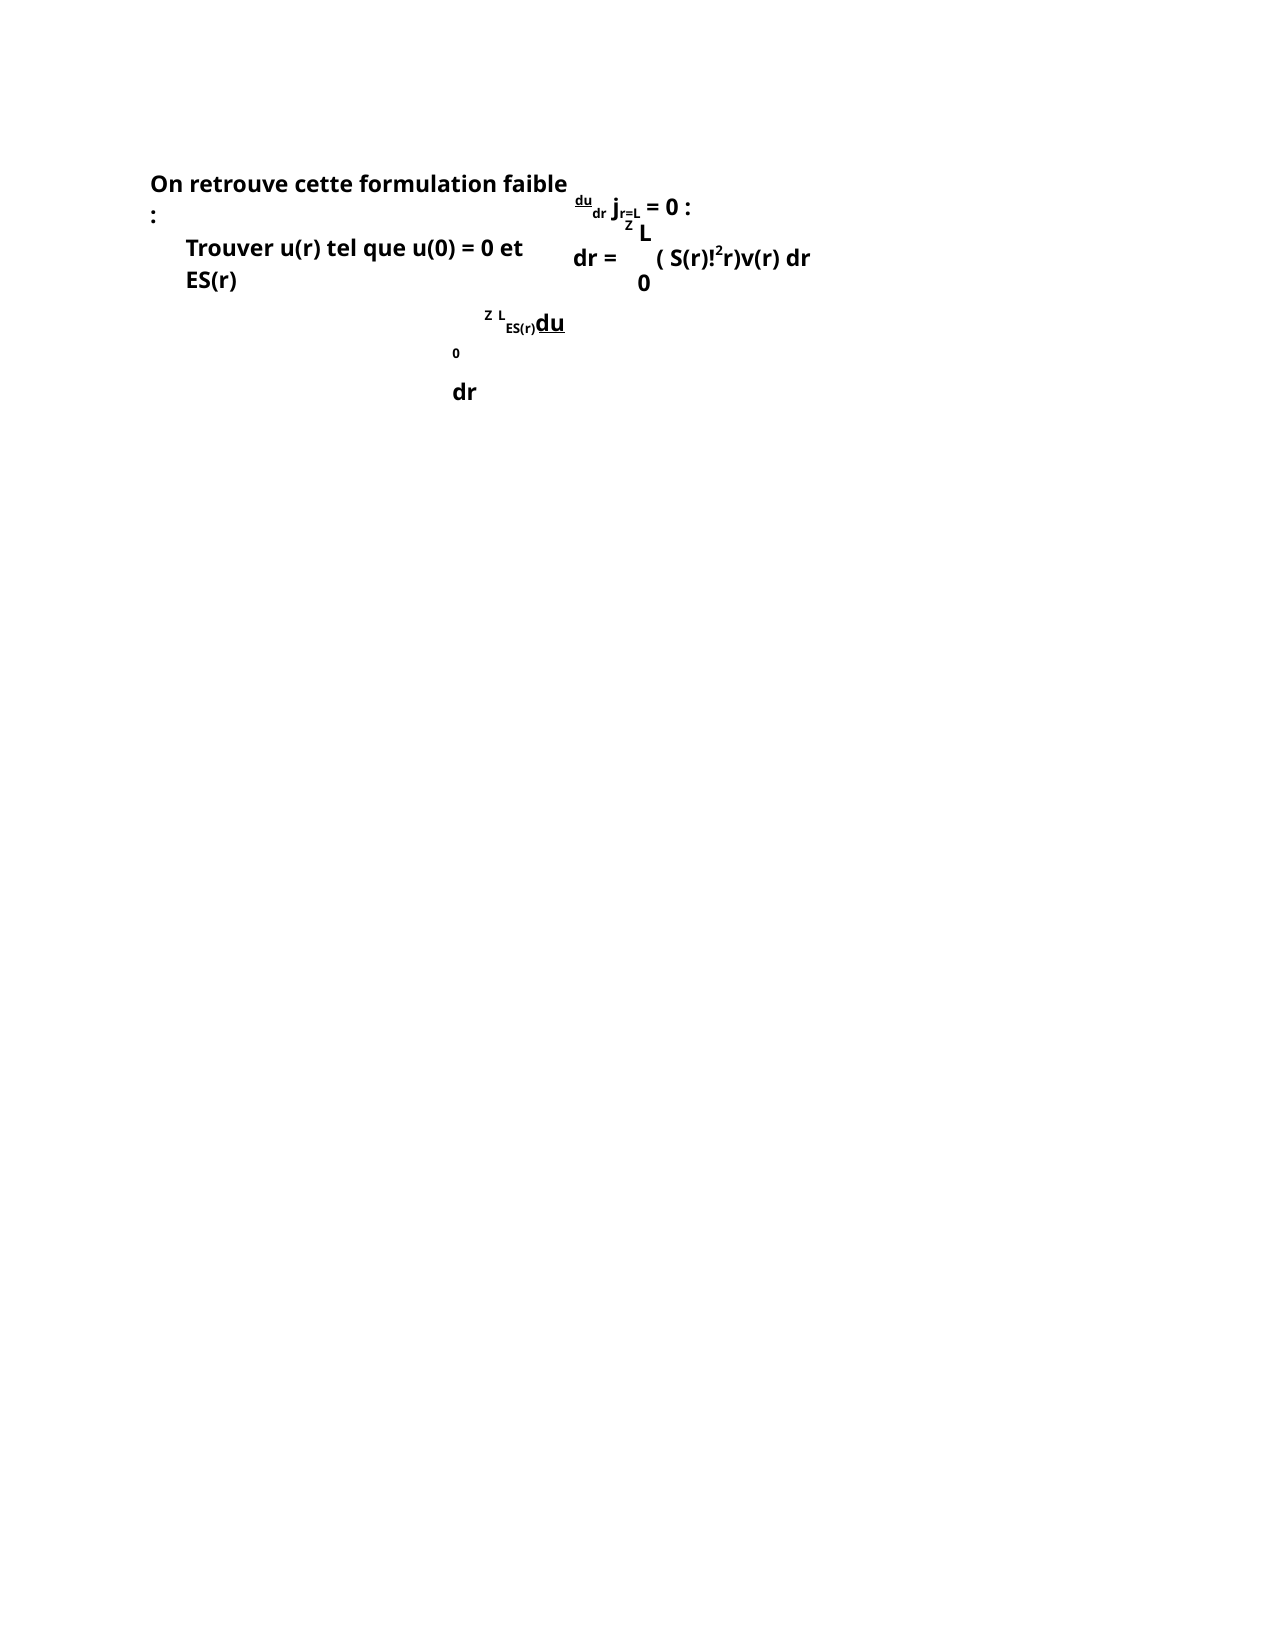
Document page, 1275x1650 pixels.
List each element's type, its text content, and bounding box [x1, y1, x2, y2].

text Trouver u(r) tel que u(0) = 0 et ES(r) [185, 232, 573, 295]
text 0 [637, 271, 835, 296]
text Z LES(r)du [150, 306, 564, 337]
text 0 dr [452, 337, 562, 407]
text dr = ( S(r)!2r)v(r) dr [573, 246, 835, 271]
text On retrouve cette formulation faible : [150, 168, 573, 230]
text dudr jr=L = 0 : [575, 191, 835, 222]
text Z L [625, 222, 835, 246]
